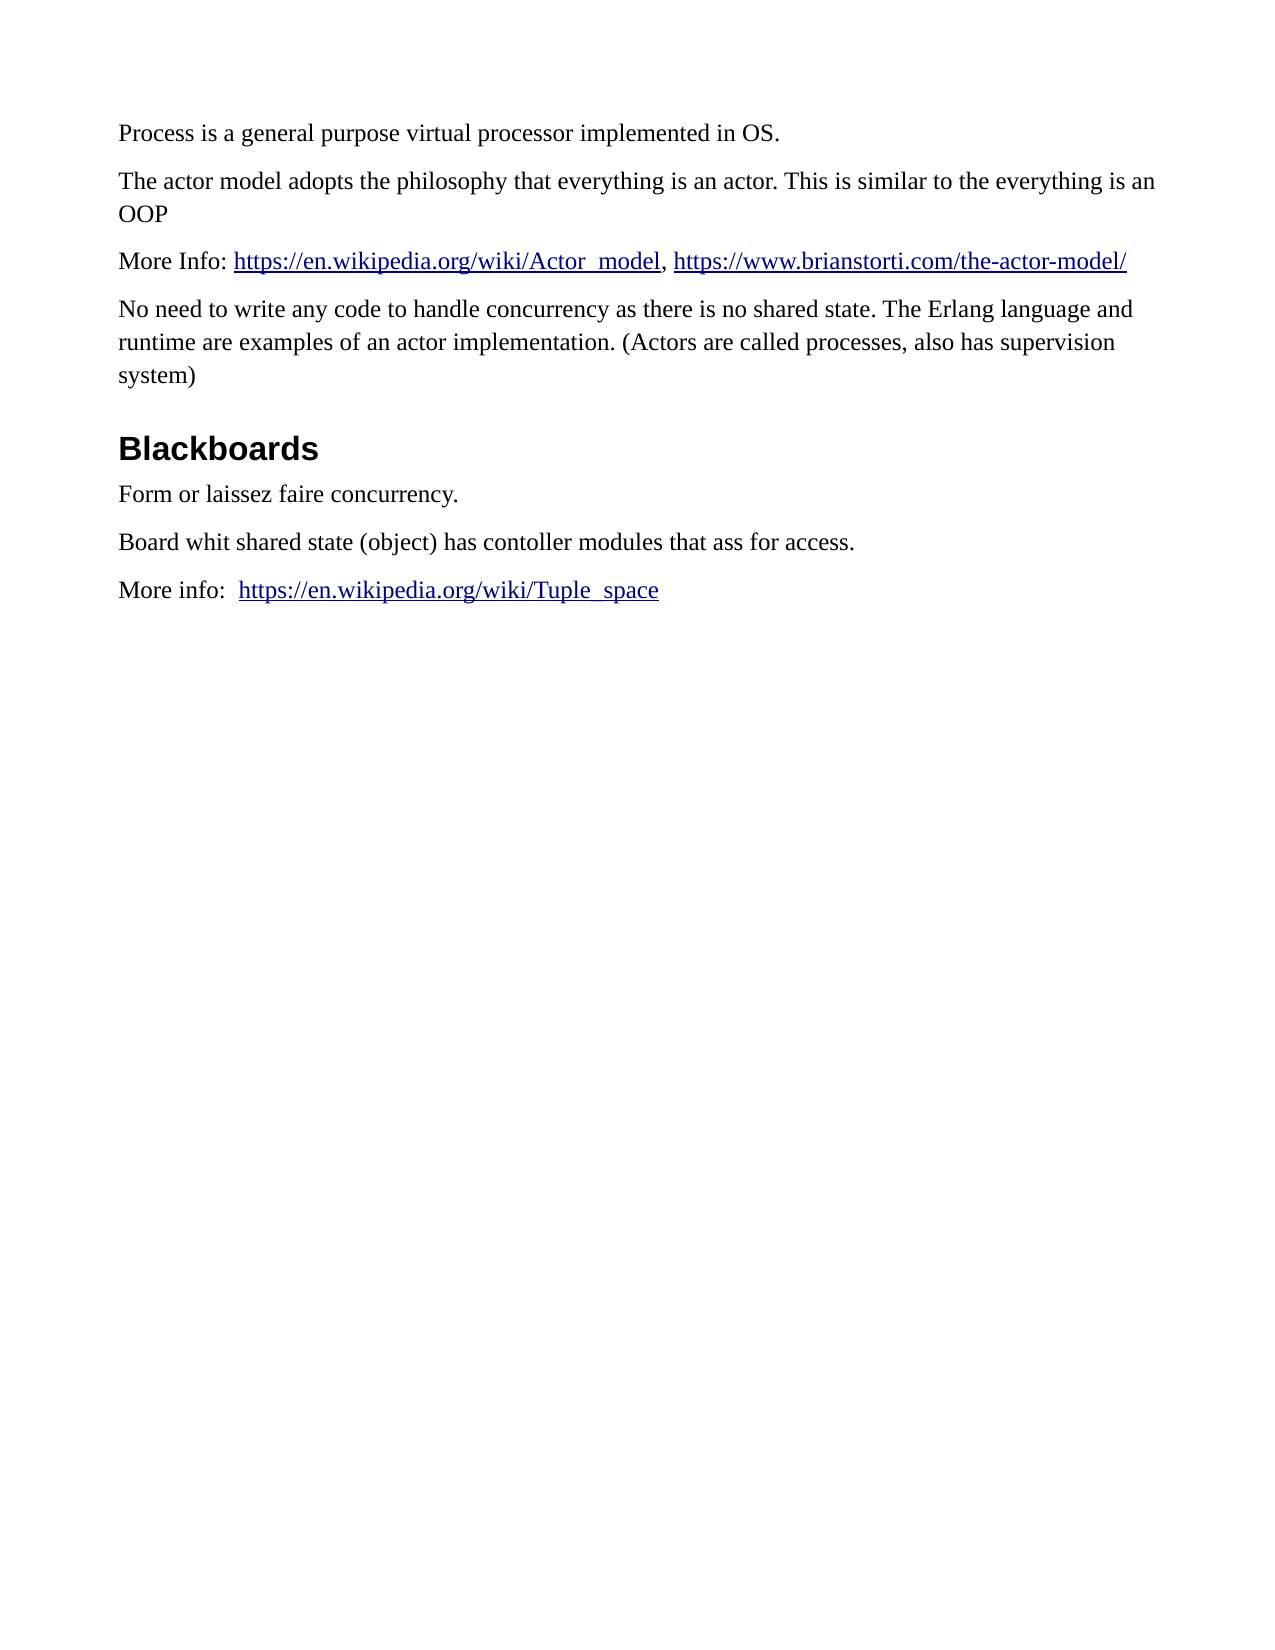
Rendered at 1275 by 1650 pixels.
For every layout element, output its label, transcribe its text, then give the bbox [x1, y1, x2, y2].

text Process is a general purpose virtual processor implemented in OS. [118, 118, 1157, 147]
text Board whit shared state (object) has contoller modules that ass for access. [118, 527, 1157, 556]
text More Info: https://en.wikipedia.org/wiki/Actor_model, https://www.brianstorti.com/the-actor-model/ [118, 246, 1157, 275]
text Form or laissez faire concurrency. [118, 479, 1157, 508]
subtitle Blackboards [118, 428, 1157, 467]
text No need to write any code to handle concurrency as there is no shared state. The Erlang language and runtime are examples of an actor implementation. (Actors are called processes, also has supervision system) [118, 294, 1157, 389]
text The actor model adopts the philosophy that everything is an actor. This is similar to the everything is an OOP [118, 166, 1157, 227]
text More info: https://en.wikipedia.org/wiki/Tuple_space [118, 575, 1157, 603]
